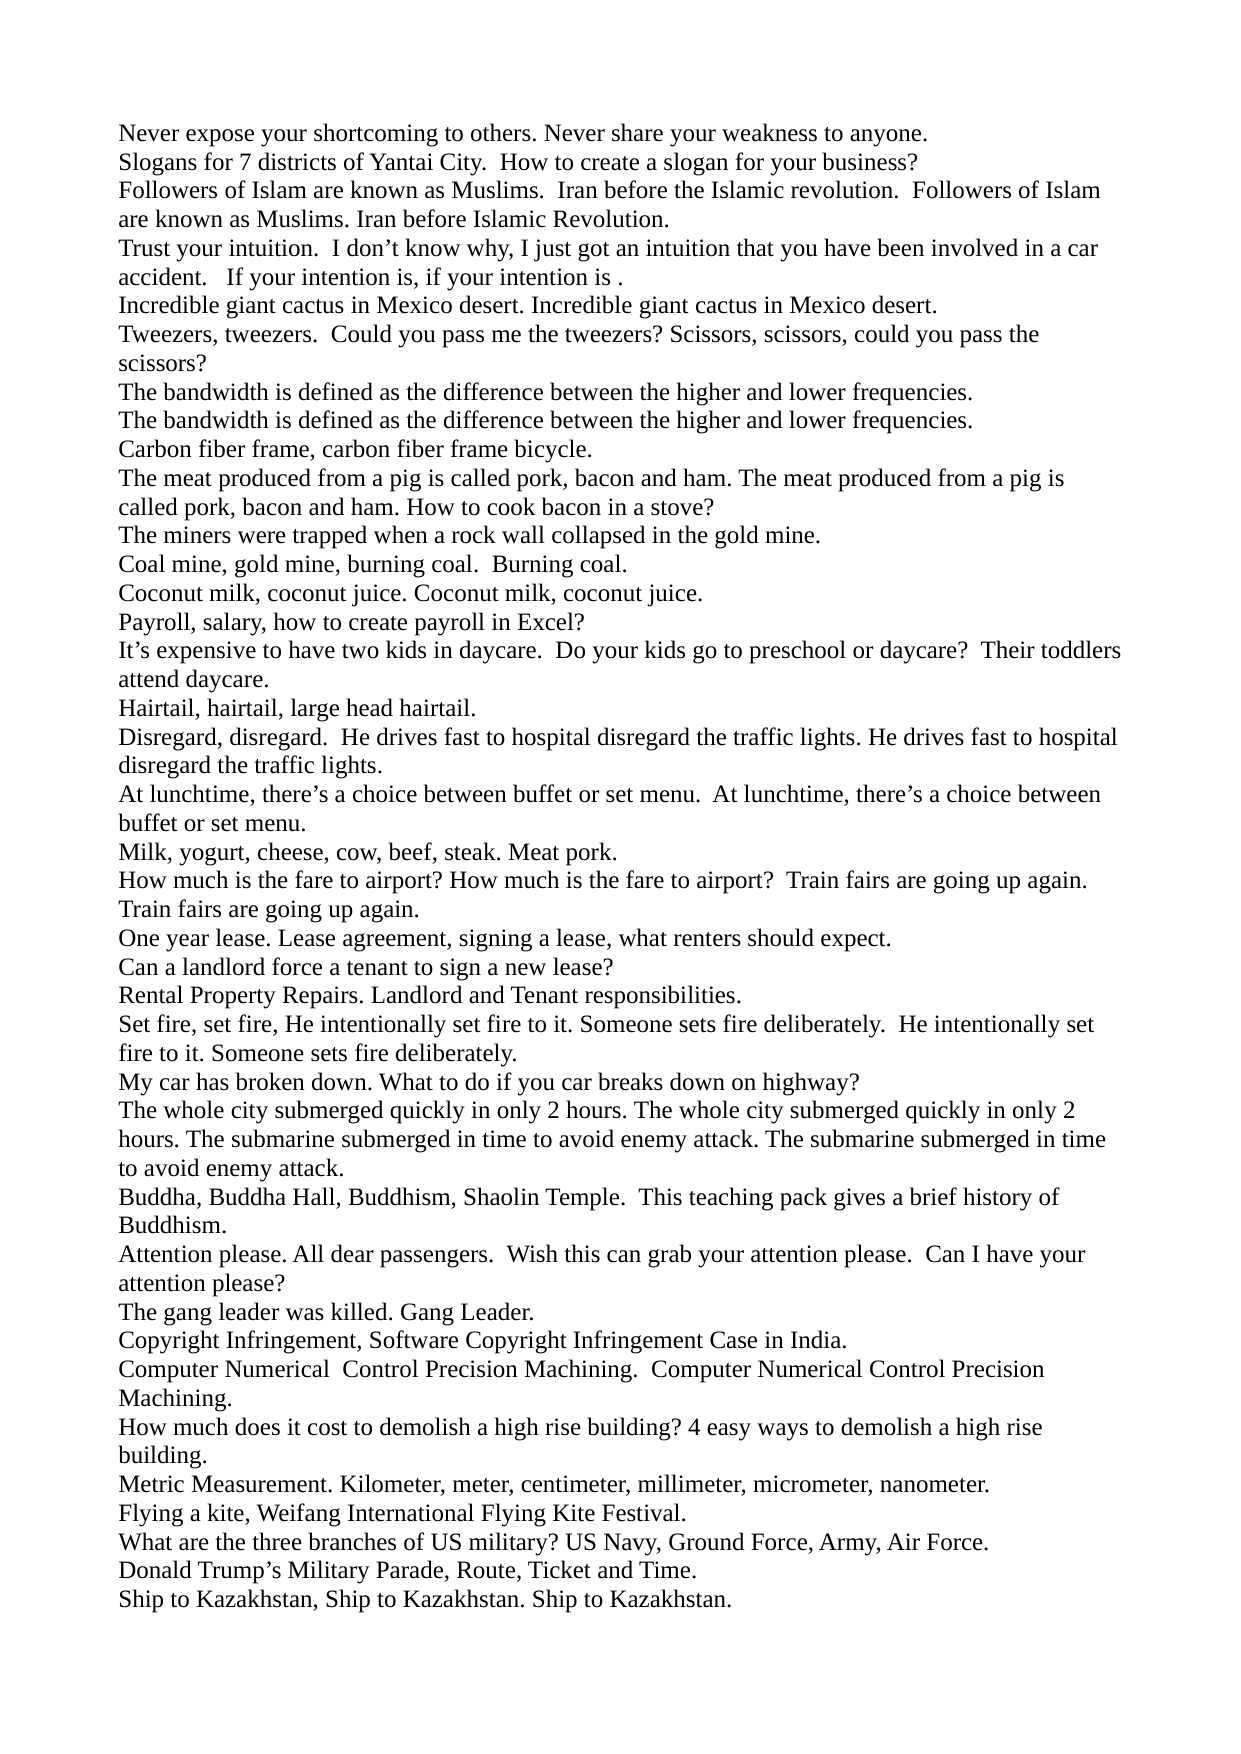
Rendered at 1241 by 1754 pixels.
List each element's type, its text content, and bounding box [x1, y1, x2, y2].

text Buddha, Buddha Hall, Buddhism, Shaolin Temple. This teaching pack gives a brief history of Buddhism. [118, 1182, 1122, 1239]
text The whole city submerged quickly in only 2 hours. The whole city submerged quickly in only 2 hours. The submarine submerged in time to avoid enemy attack. The submarine submerged in time to avoid enemy attack. [118, 1096, 1122, 1182]
text Ship to Kazakhstan, Ship to Kazakhstan. Ship to Kazakhstan. [118, 1584, 1122, 1613]
text Hairtail, hairtail, large head hairtail. [118, 693, 1122, 722]
text The bandwidth is defined as the difference between the higher and lower frequencies. [118, 406, 1122, 434]
text Attention please. All dear passengers. Wish this can grab your attention please. Can I have your attention please? [118, 1239, 1122, 1297]
text One year lease. Lease agreement, signing a lease, what renters should expect. [118, 923, 1122, 952]
text The miners were trapped when a rock wall collapsed in the gold mine. [118, 521, 1122, 549]
text The meat produced from a pig is called pork, bacon and ham. The meat produced from a pig is called pork, bacon and ham. How to cook bacon in a stove? [118, 463, 1122, 521]
text Slogans for 7 districts of Yantai City. How to create a slogan for your business? [118, 147, 1122, 176]
text What are the three branches of US military? US Navy, Ground Force, Army, Air Force. [118, 1527, 1122, 1556]
text The gang leader was killed. Gang Leader. [118, 1297, 1122, 1326]
text How much does it cost to demolish a high rise building? 4 easy ways to demolish a high rise building. [118, 1412, 1122, 1469]
text Trust your intuition. I don’t know why, I just got an intuition that you have been involved in a car accident. If your intention is, if your intention is . [118, 233, 1122, 291]
text Payroll, salary, how to create payroll in Excel? [118, 607, 1122, 636]
text Followers of Islam are known as Muslims. Iran before the Islamic revolution. Followers of Islam are known as Muslims. Iran before Islamic Revolution. [118, 176, 1122, 233]
text How much is the fare to airport? How much is the fare to airport? Train fairs are going up again. Train fairs are going up again. [118, 866, 1122, 923]
text Coconut milk, coconut juice. Coconut milk, coconut juice. [118, 578, 1122, 607]
text At lunchtime, there’s a choice between buffet or set menu. At lunchtime, there’s a choice between buffet or set menu. [118, 779, 1122, 837]
text Milk, yogurt, cheese, cow, beef, steak. Meat pork. [118, 837, 1122, 866]
text Set fire, set fire, He intentionally set fire to it. Someone sets fire deliberately. He intentionally set fire to it. Someone sets fire deliberately. [118, 1009, 1122, 1067]
text The bandwidth is defined as the difference between the higher and lower frequencies. [118, 377, 1122, 406]
text Coal mine, gold mine, burning coal. Burning coal. [118, 549, 1122, 578]
text It’s expensive to have two kids in daycare. Do your kids go to preschool or daycare? Their toddlers attend daycare. [118, 636, 1122, 693]
text Carbon fiber frame, carbon fiber frame bicycle. [118, 434, 1122, 463]
text Never expose your shortcoming to others. Never share your weakness to anyone. [118, 118, 1122, 147]
text Flying a kite, Weifang International Flying Kite Festival. [118, 1498, 1122, 1527]
text My car has broken down. What to do if you car breaks down on highway? [118, 1067, 1122, 1096]
text Disregard, disregard. He drives fast to hospital disregard the traffic lights. He drives fast to hospital disregard the traffic lights. [118, 722, 1122, 779]
text Computer Numerical Control Precision Machining. Computer Numerical Control Precision Machining. [118, 1354, 1122, 1412]
text Can a landlord force a tenant to sign a new lease? [118, 952, 1122, 981]
text Rental Property Repairs. Landlord and Tenant responsibilities. [118, 981, 1122, 1009]
text Incredible giant cactus in Mexico desert. Incredible giant cactus in Mexico desert. [118, 291, 1122, 319]
text Metric Measurement. Kilometer, meter, centimeter, millimeter, micrometer, nanometer. [118, 1469, 1122, 1498]
text Tweezers, tweezers. Could you pass me the tweezers? Scissors, scissors, could you pass the scissors? [118, 319, 1122, 377]
text Donald Trump’s Military Parade, Route, Ticket and Time. [118, 1556, 1122, 1584]
text Copyright Infringement, Software Copyright Infringement Case in India. [118, 1326, 1122, 1354]
